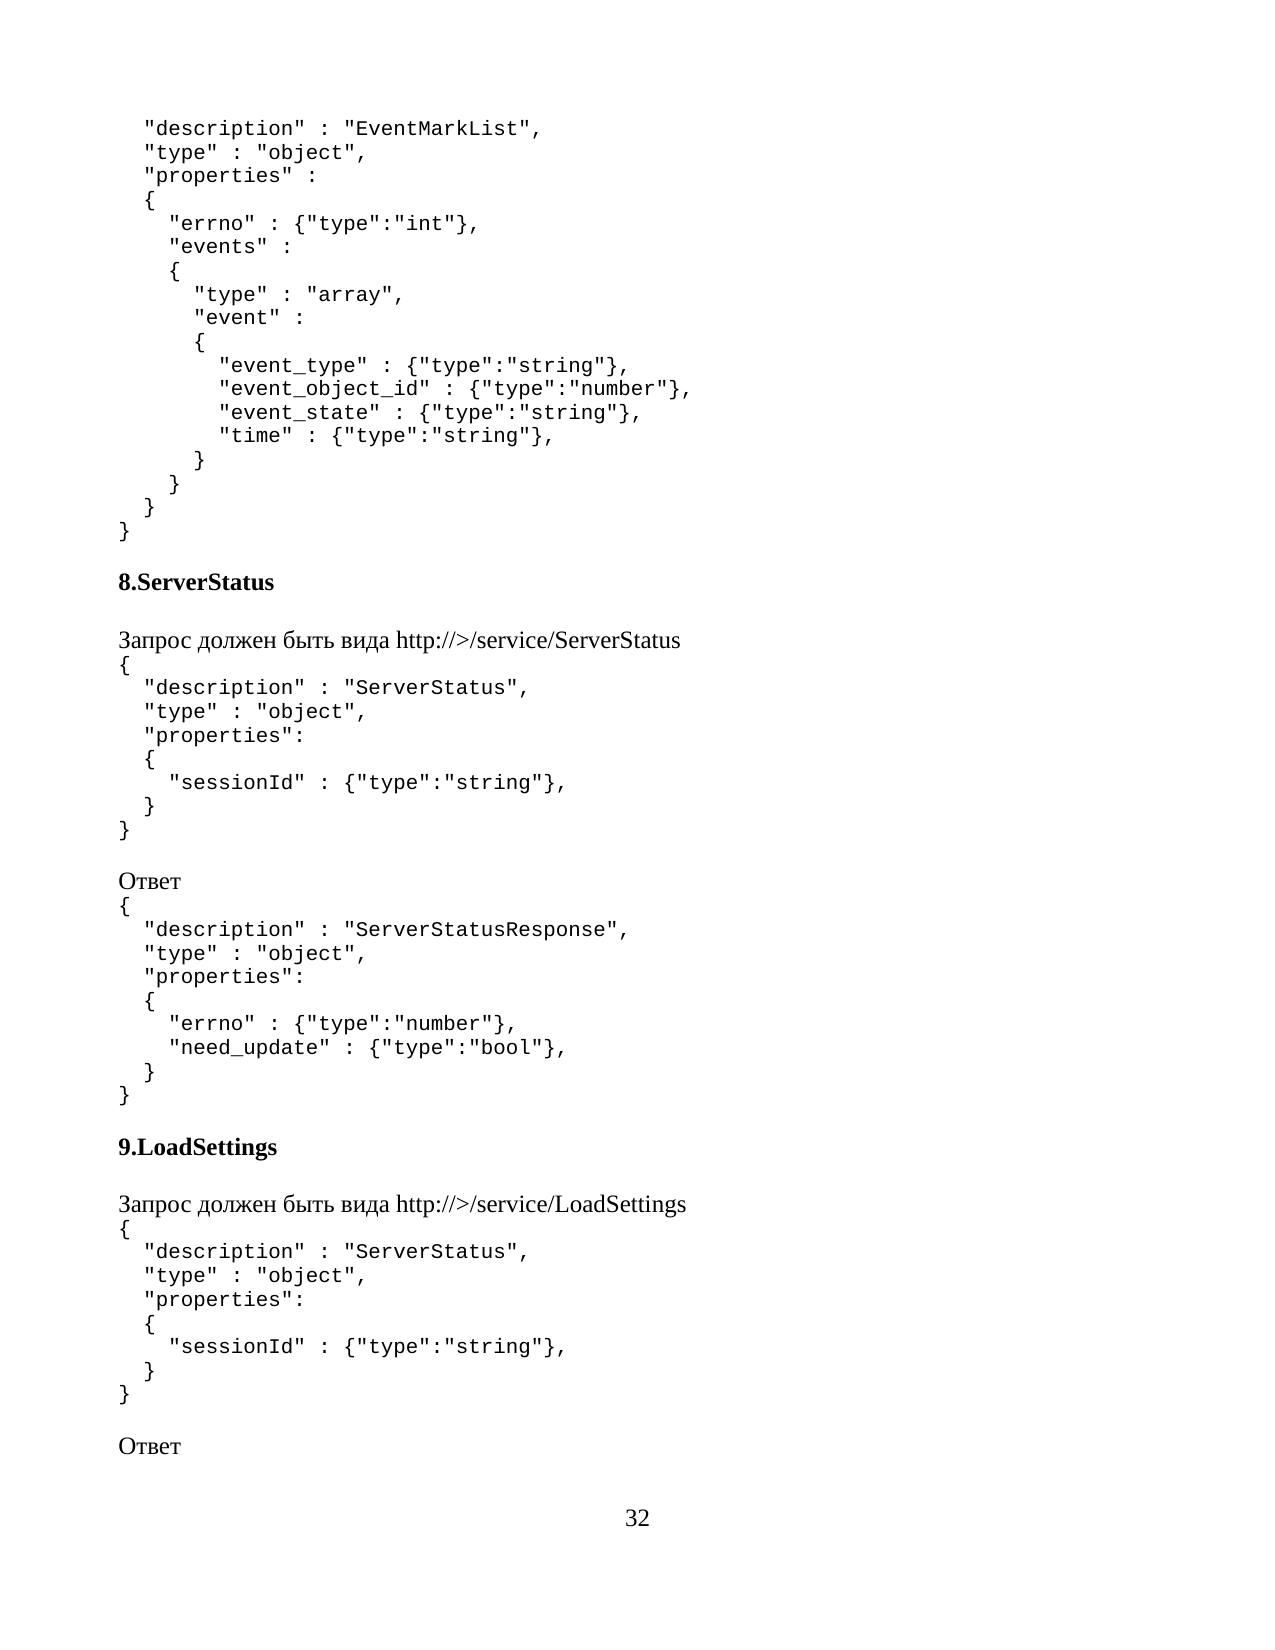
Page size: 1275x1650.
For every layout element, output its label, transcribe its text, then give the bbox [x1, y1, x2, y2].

text { [118, 189, 1157, 213]
text "type" : "object", [118, 142, 1157, 165]
text "event" : [118, 307, 1157, 331]
text { [118, 748, 1157, 772]
text "description" : "ServerStatus", [118, 1242, 1157, 1265]
text "type" : "object", [118, 701, 1157, 724]
text "need_update" : {"type":"bool"}, [118, 1037, 1157, 1061]
text "type" : "object", [118, 942, 1157, 966]
text "sessionId" : {"type":"string"}, [118, 772, 1157, 796]
text "sessionId" : {"type":"string"}, [118, 1336, 1157, 1360]
text { [118, 654, 1157, 677]
text { [118, 895, 1157, 919]
text "type" : "array", [118, 284, 1157, 307]
text } [118, 1084, 1157, 1108]
text Запрос должен быть вида http://>/service/ServerStatus [118, 625, 1157, 654]
text "properties": [118, 1289, 1157, 1312]
text { [118, 260, 1157, 284]
text } [118, 473, 1157, 496]
text "description" : "ServerStatusResponse", [118, 919, 1157, 942]
text { [118, 1312, 1157, 1336]
text "event_state" : {"type":"string"}, [118, 402, 1157, 426]
text } [118, 496, 1157, 520]
text "properties" : [118, 165, 1157, 189]
text "errno" : {"type":"int"}, [118, 213, 1157, 236]
text } [118, 1061, 1157, 1084]
text 9.LoadSettings [118, 1132, 1157, 1160]
text } [118, 449, 1157, 473]
text Запрос должен быть вида http://>/service/LoadSettings [118, 1189, 1157, 1218]
text "event_type" : {"type":"string"}, [118, 354, 1157, 378]
text "time" : {"type":"string"}, [118, 426, 1157, 449]
text } [118, 520, 1157, 544]
text "events" : [118, 236, 1157, 260]
text "description" : "ServerStatus", [118, 677, 1157, 701]
text } [118, 1383, 1157, 1407]
text { [118, 990, 1157, 1013]
text 8.ServerStatus [118, 567, 1157, 596]
text Ответ [118, 866, 1157, 895]
text "properties": [118, 724, 1157, 748]
text "event_object_id" : {"type":"number"}, [118, 378, 1157, 402]
text "description" : "EventMarkList", [118, 118, 1157, 142]
text } [118, 1360, 1157, 1383]
text "errno" : {"type":"number"}, [118, 1013, 1157, 1037]
text { [118, 1218, 1157, 1242]
text { [118, 331, 1157, 354]
text "properties": [118, 966, 1157, 990]
text "type" : "object", [118, 1265, 1157, 1289]
text } [118, 819, 1157, 843]
text } [118, 796, 1157, 819]
text Ответ [118, 1431, 1157, 1459]
